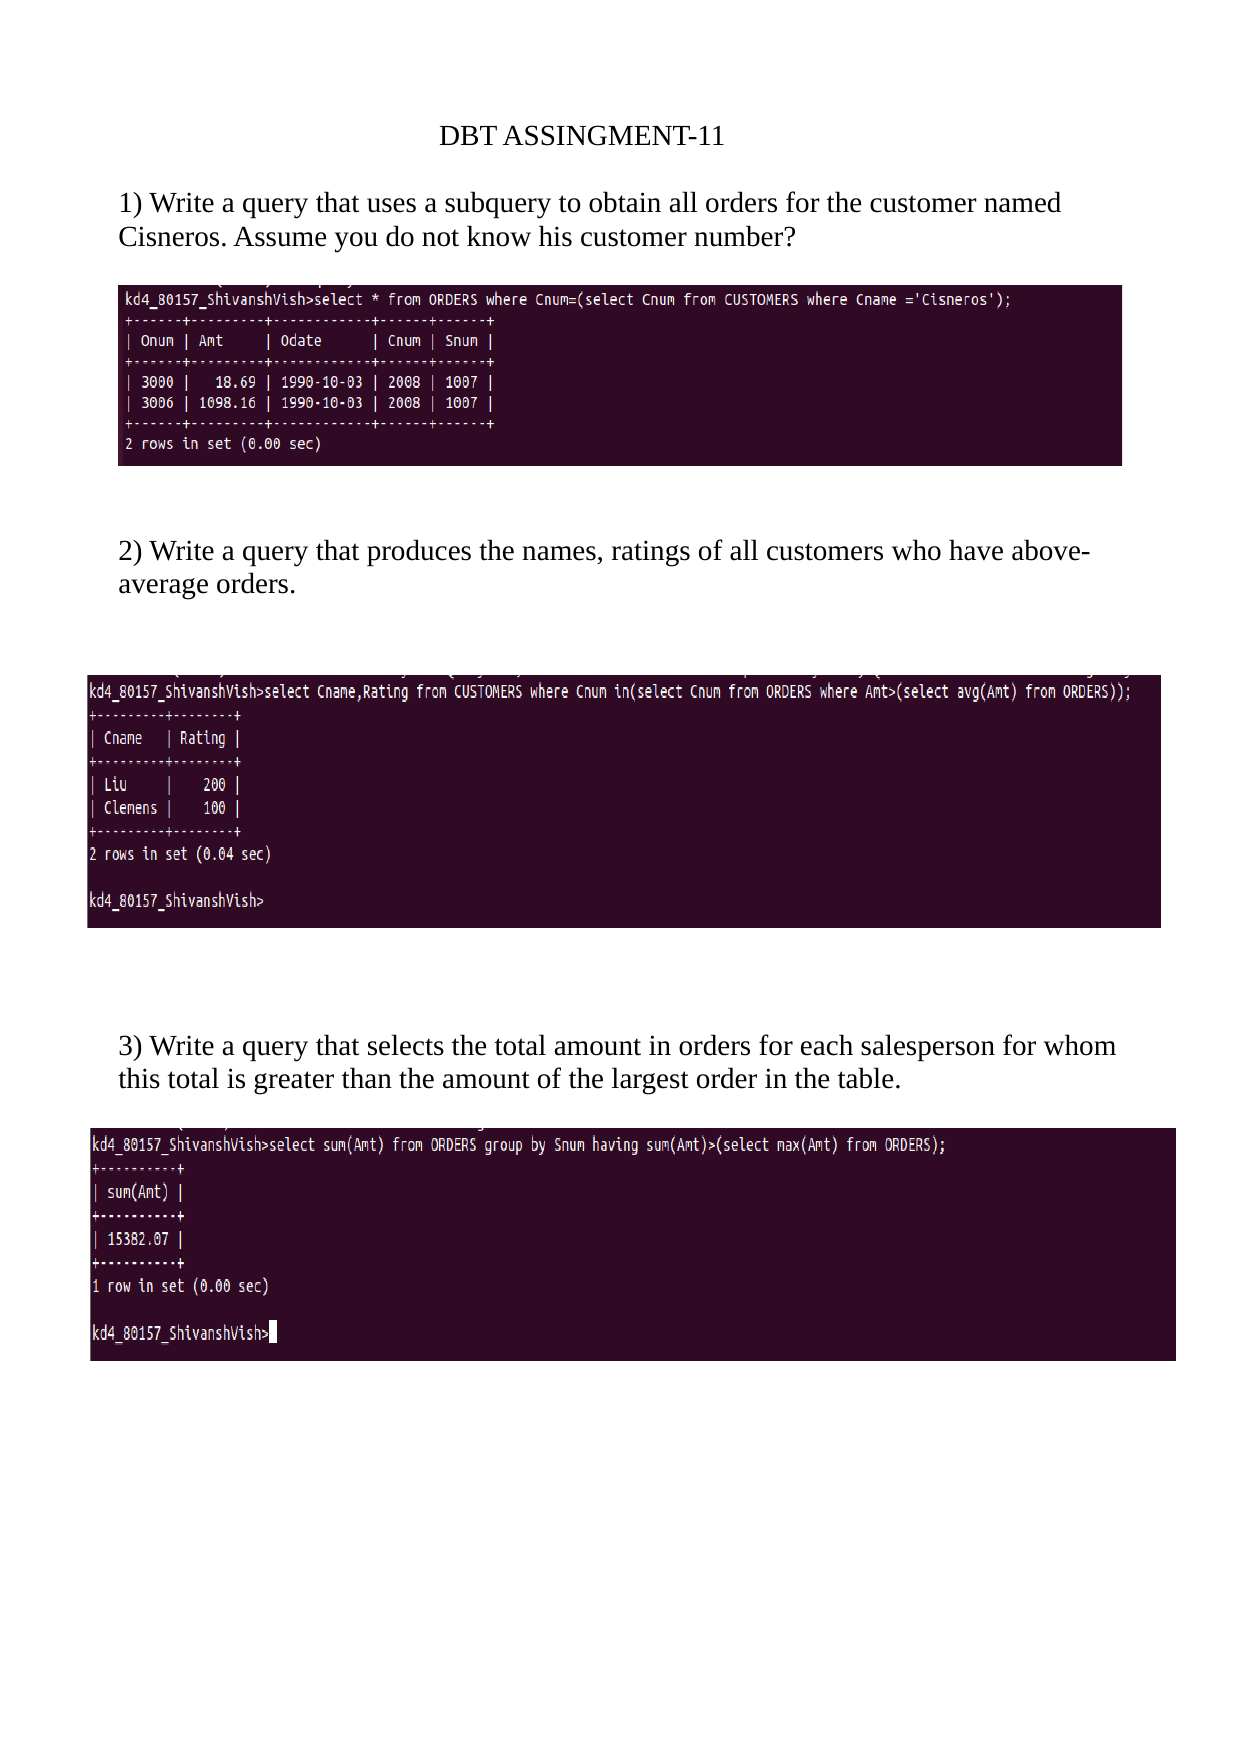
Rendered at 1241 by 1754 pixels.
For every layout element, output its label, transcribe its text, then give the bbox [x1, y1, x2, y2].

picture [90, 1128, 1176, 1361]
picture [87, 675, 1161, 928]
picture [118, 285, 1123, 466]
text 1) Write a query that uses a subquery to obtain all orders for the customer named Cisneros. Assume you do not know his customer number? [118, 185, 1122, 252]
text 2) Write a query that produces the names, ratings of all customers who have above-average orders. [118, 533, 1122, 600]
text 3) Write a query that selects the total amount in orders for each salesperson for whom this total is greater than the amount of the largest order in the table. [118, 1028, 1122, 1095]
text DBT ASSINGMENT-11 [118, 118, 1122, 152]
